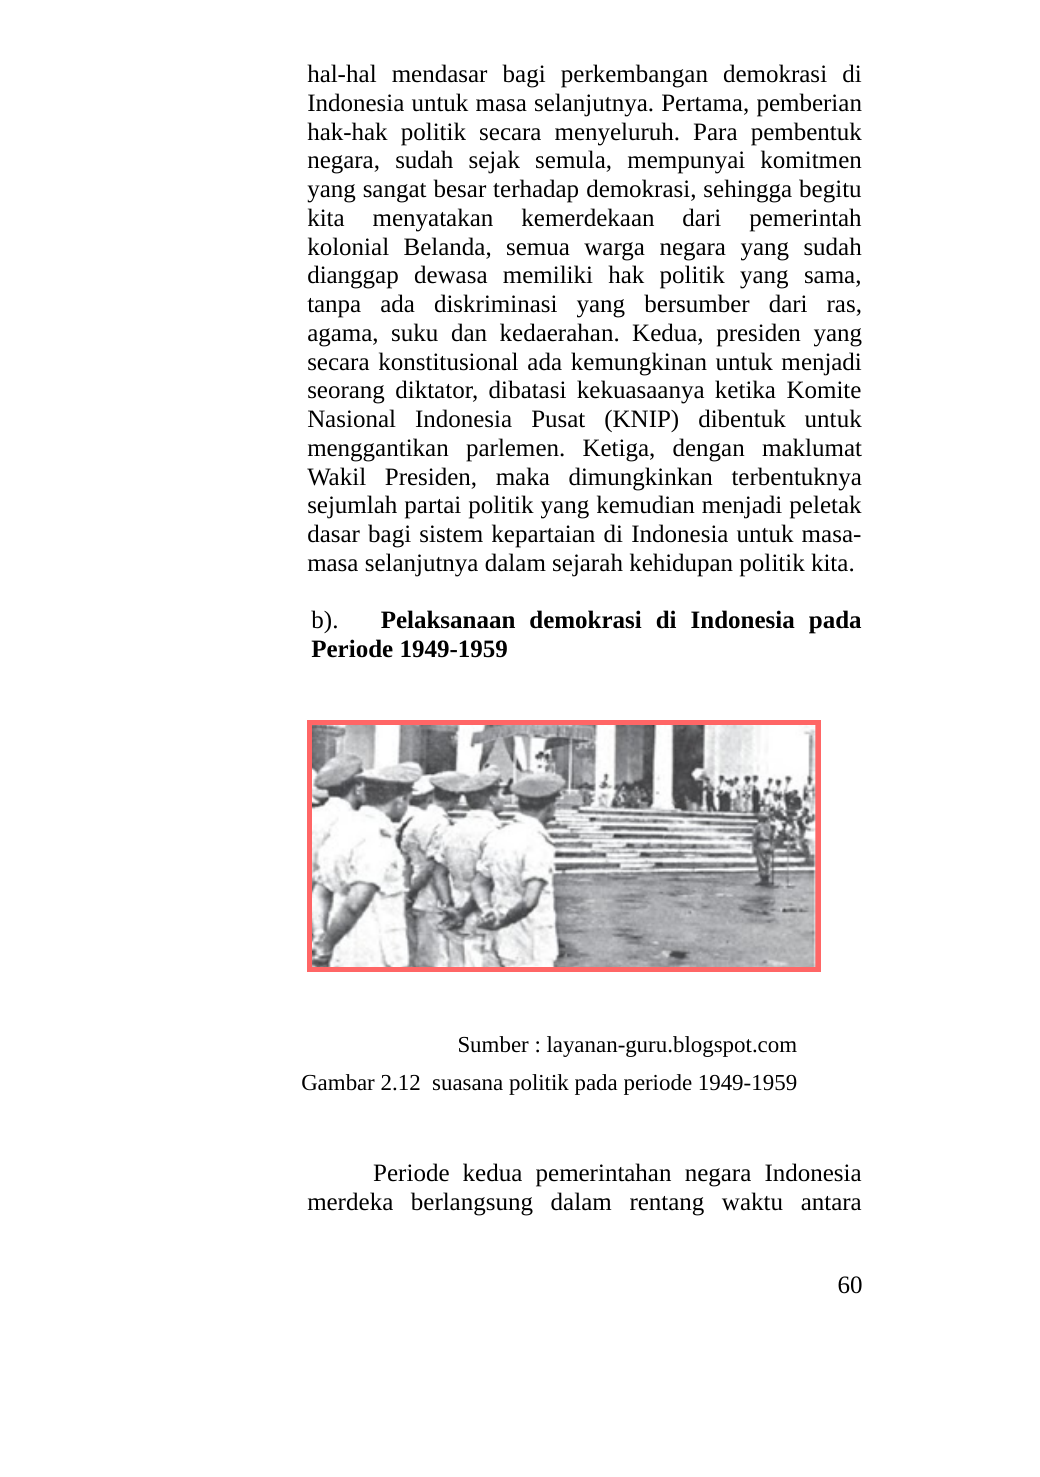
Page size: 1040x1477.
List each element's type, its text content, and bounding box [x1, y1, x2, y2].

list b). Pelaksanaan demokrasi di Indonesia pada Periode 1949-1959 [274, 605, 862, 663]
text hal-hal mendasar bagi perkembangan demokrasi di Indonesia untuk masa selanjutnya. Pertama, pemberian hak-hak politik secara menyeluruh. Para pembentuk negara, sudah sejak semula, mempunyai komitmen yang sangat besar terhadap demokrasi, sehingga begitu kita menyatakan kemerdekaan dari pemerintah kolonial Belanda, semua warga negara yang sudah dianggap dewasa memiliki hak politik yang sama, tanpa ada diskriminasi yang bersumber dari ras, agama, suku dan kedaerahan. Kedua, presiden yang secara konstitusional ada kemungkinan untuk menjadi seorang diktator, dibatasi kekuasaanya ketika Komite Nasional Indonesia Pusat (KNIP) dibentuk untuk menggantikan parlemen. Ketiga, dengan maklumat Wakil Presiden, maka dimungkinkan terbentuknya sejumlah partai politik yang kemudian menjadi peletak dasar bagi sistem kepartaian di Indonesia untuk masa-masa selanjutnya dalam sejarah kehidupan politik kita. [307, 59, 862, 577]
table_cell Gambar 2.12 suasana politik pada periode 1949-1959 [236, 1063, 862, 1101]
picture [312, 725, 816, 967]
text Periode kedua pemerintahan negara Indonesia merdeka berlangsung dalam rentang waktu antara [307, 1158, 862, 1216]
table_header Sumber : layanan-guru.blogspot.com [236, 1025, 862, 1063]
